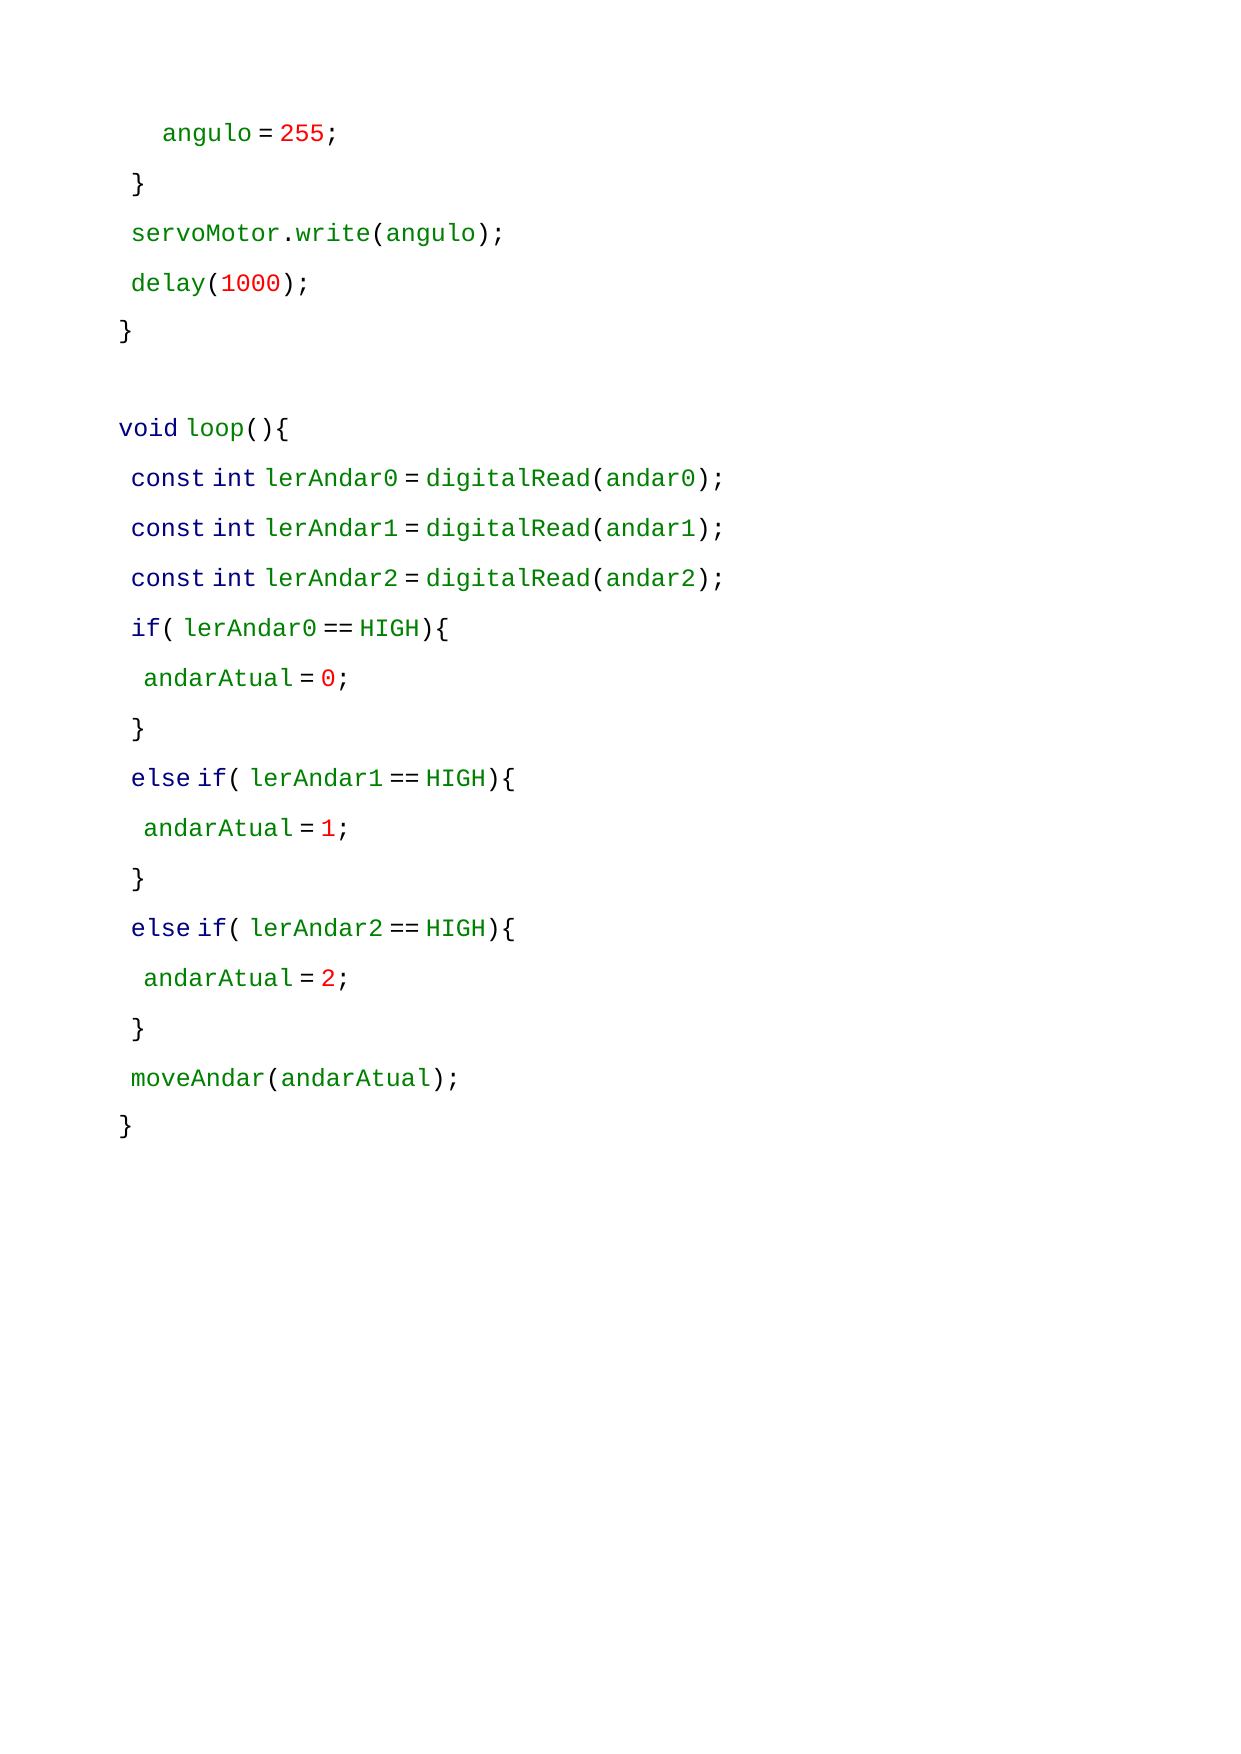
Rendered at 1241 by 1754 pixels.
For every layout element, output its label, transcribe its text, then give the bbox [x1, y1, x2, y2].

text } [118, 1013, 1122, 1044]
text servoMotor.write(angulo); [118, 218, 1122, 249]
text void loop(){ [118, 413, 1122, 444]
text const int lerAndar2 = digitalRead(andar2); [118, 563, 1122, 594]
text } [118, 1113, 1122, 1141]
text if( lerAndar0 == HIGH){ [118, 613, 1122, 644]
text andarAtual = 2; [118, 963, 1122, 994]
text andarAtual = 1; [118, 813, 1122, 844]
text moveAndar(andarAtual); [118, 1063, 1122, 1094]
text else if( lerAndar1 == HIGH){ [118, 763, 1122, 794]
text const int lerAndar0 = digitalRead(andar0); [118, 463, 1122, 494]
text else if( lerAndar2 == HIGH){ [118, 913, 1122, 944]
text } [118, 168, 1122, 199]
text angulo = 255; [118, 118, 1122, 149]
text } [118, 713, 1122, 744]
text andarAtual = 0; [118, 663, 1122, 694]
text const int lerAndar1 = digitalRead(andar1); [118, 513, 1122, 544]
text } [118, 318, 1122, 346]
text delay(1000); [118, 268, 1122, 299]
text } [118, 863, 1122, 894]
